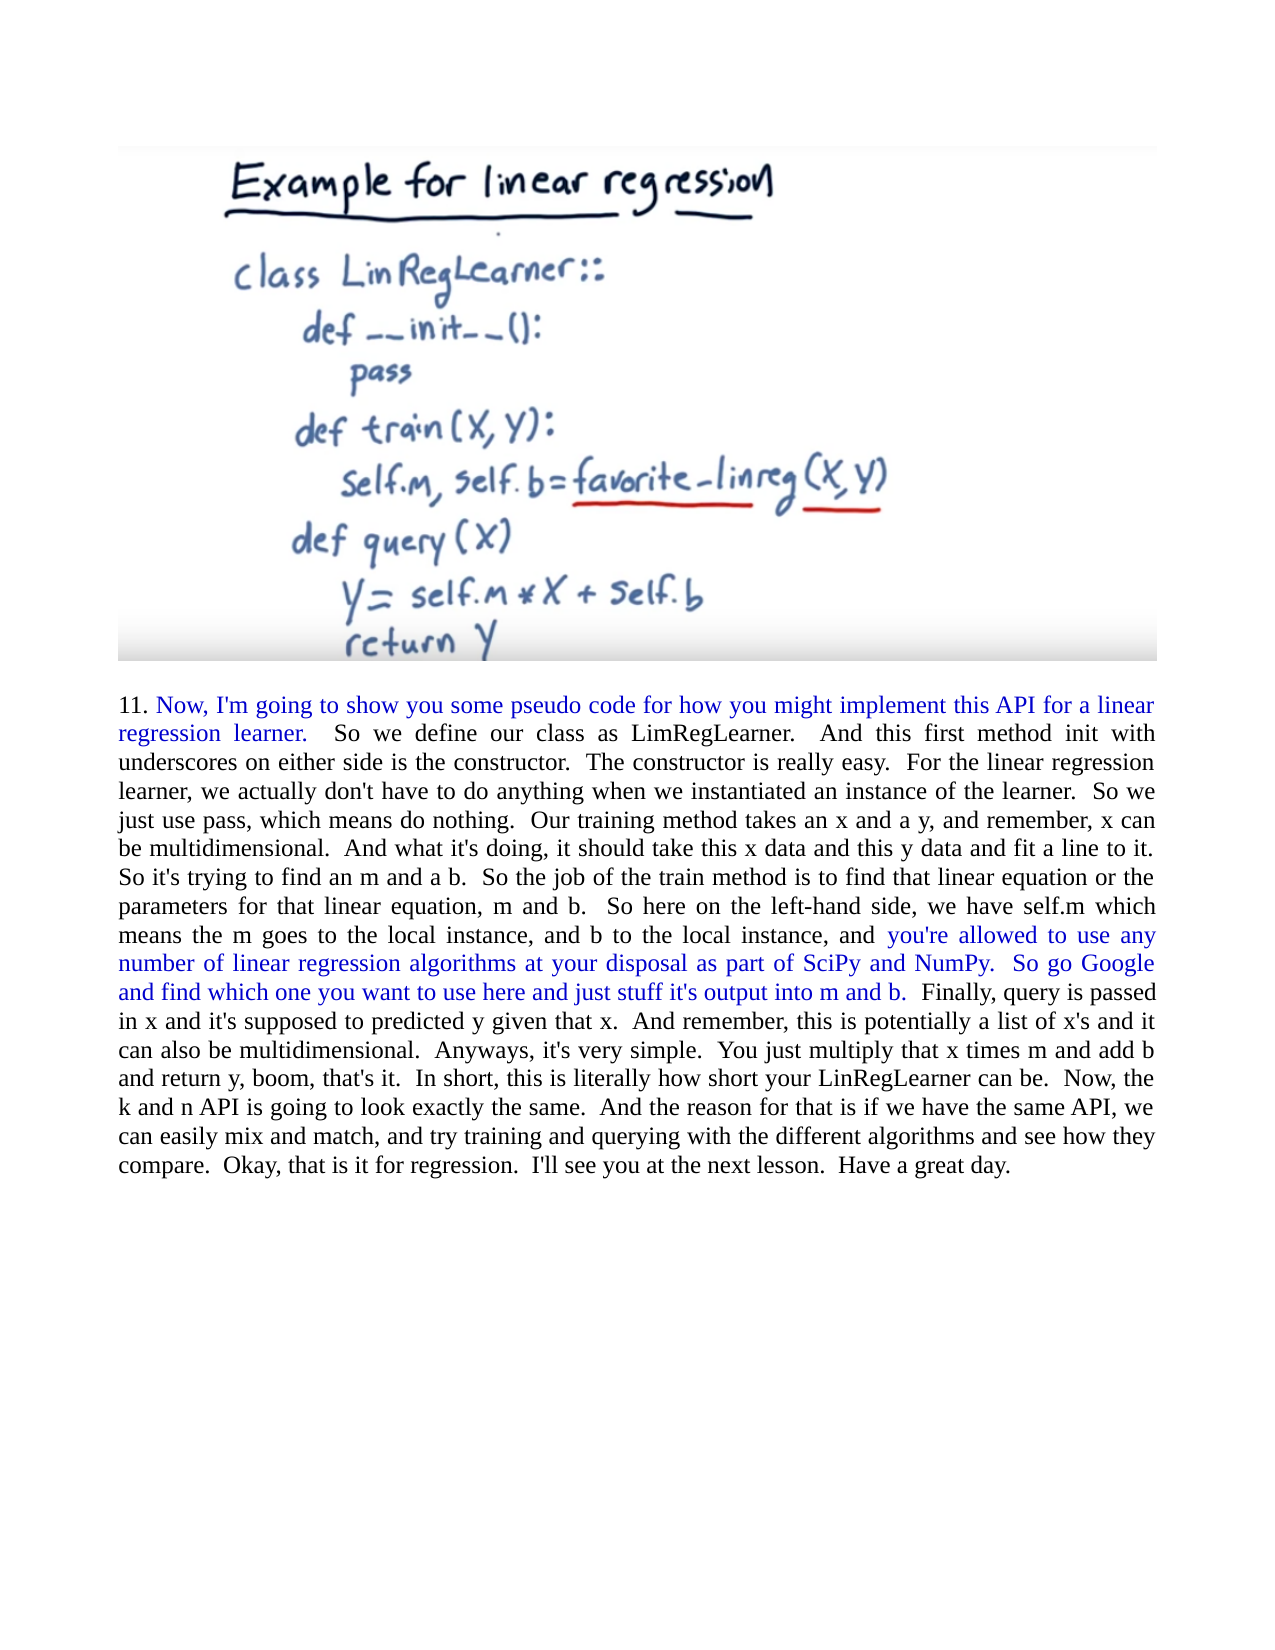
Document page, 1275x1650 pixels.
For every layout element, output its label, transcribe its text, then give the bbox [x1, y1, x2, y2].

text 11. Now, I'm going to show you some pseudo code for how you might implement this API for a linear regression learner. So we define our class as LimRegLearner. And this first method init with underscores on either side is the constructor. The constructor is really easy. For the linear regression learner, we actually don't have to do anything when we instantiated an instance of the learner. So we just use pass, which means do nothing. Our training method takes an x and a y, and remember, x can be multidimensional. And what it's doing, it should take this x data and this y data and fit a line to it. So it's trying to find an m and a b. So the job of the train method is to find that linear equation or the parameters for that linear equation, m and b. So here on the left-hand side, we have self.m which means the m goes to the local instance, and b to the local instance, and you're allowed to use any number of linear regression algorithms at your disposal as part of SciPy and NumPy. So go Google and find which one you want to use here and just stuff it's output into m and b. Finally, query is passed in x and it's supposed to predicted y given that x. And remember, this is potentially a list of x's and it can also be multidimensional. Anyways, it's very simple. You just multiply that x times m and add b and return y, boom, that's it. In short, this is literally how short your LinRegLearner can be. Now, the k and n API is going to look exactly the same. And the reason for that is if we have the same API, we can easily mix and match, and try training and querying with the different algorithms and see how they compare. Okay, that is it for regression. I'll see you at the next lesson. Have a great day. [118, 690, 1157, 1178]
picture [118, 146, 1157, 661]
